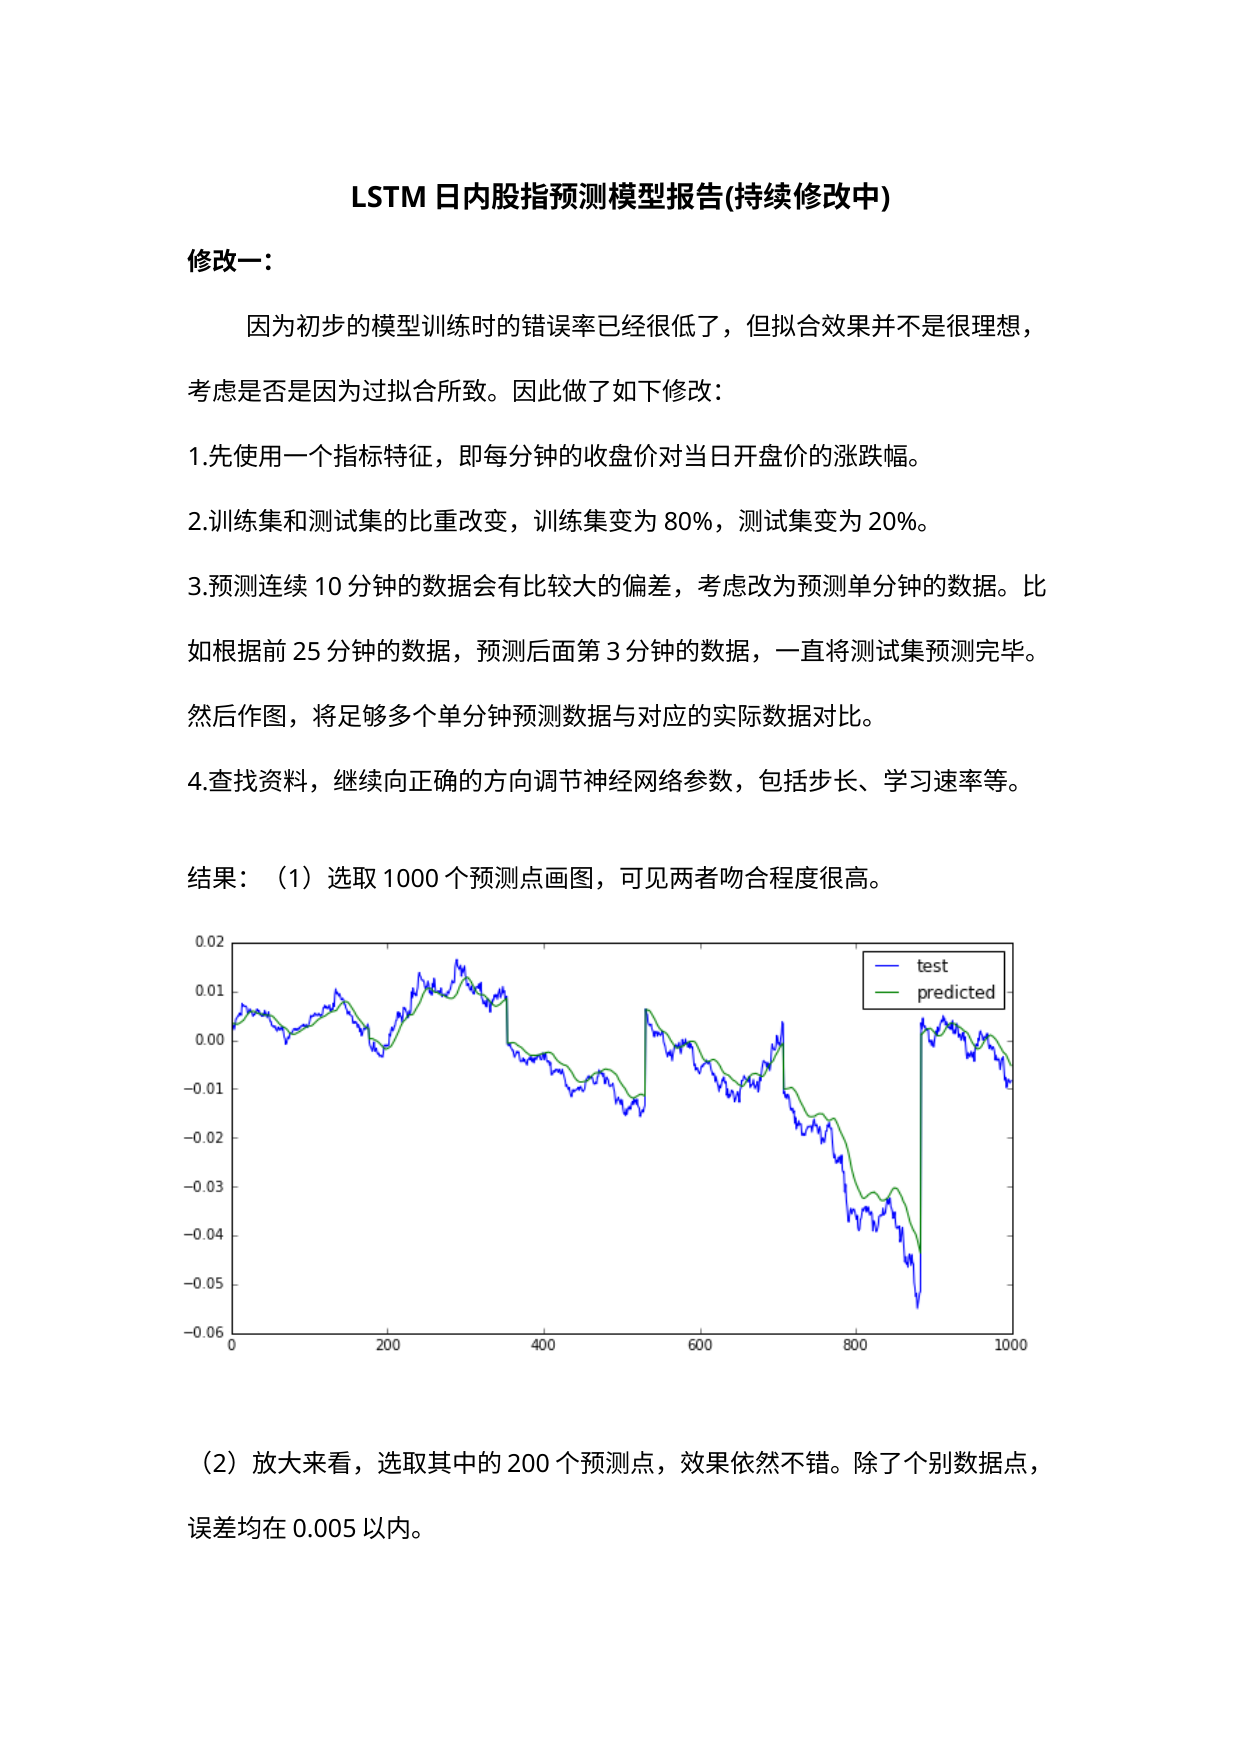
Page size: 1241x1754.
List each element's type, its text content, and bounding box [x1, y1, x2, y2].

text 1.先使用一个指标特征，即每分钟的收盘价对当日开盘价的涨跌幅。 [187, 422, 1053, 487]
text 4.查找资料，继续向正确的方向调节神经网络参数，包括步长、学习速率等。 [187, 747, 1053, 812]
text 2.训练集和测试集的比重改变，训练集变为80%，测试集变为20%。 [187, 487, 1053, 552]
text 修改一： [187, 227, 1053, 292]
text （2）放大来看，选取其中的200个预测点，效果依然不错。除了个别数据点，误差均在0.005以内。 [187, 1429, 1053, 1559]
text 结果：（1）选取1000个预测点画图，可见两者吻合程度很高。 [187, 844, 1053, 909]
text 3.预测连续10分钟的数据会有比较大的偏差，考虑改为预测单分钟的数据。比如根据前25分钟的数据，预测后面第3分钟的数据，一直将测试集预测完毕。然后作图，将足够多个单分钟预测数据与对应的实际数据对比。 [187, 552, 1053, 747]
text LSTM日内股指预测模型报告(持续修改中) [187, 162, 1053, 227]
picture [173, 926, 1039, 1363]
text 因为初步的模型训练时的错误率已经很低了，但拟合效果并不是很理想，考虑是否是因为过拟合所致。因此做了如下修改： [187, 292, 1053, 422]
